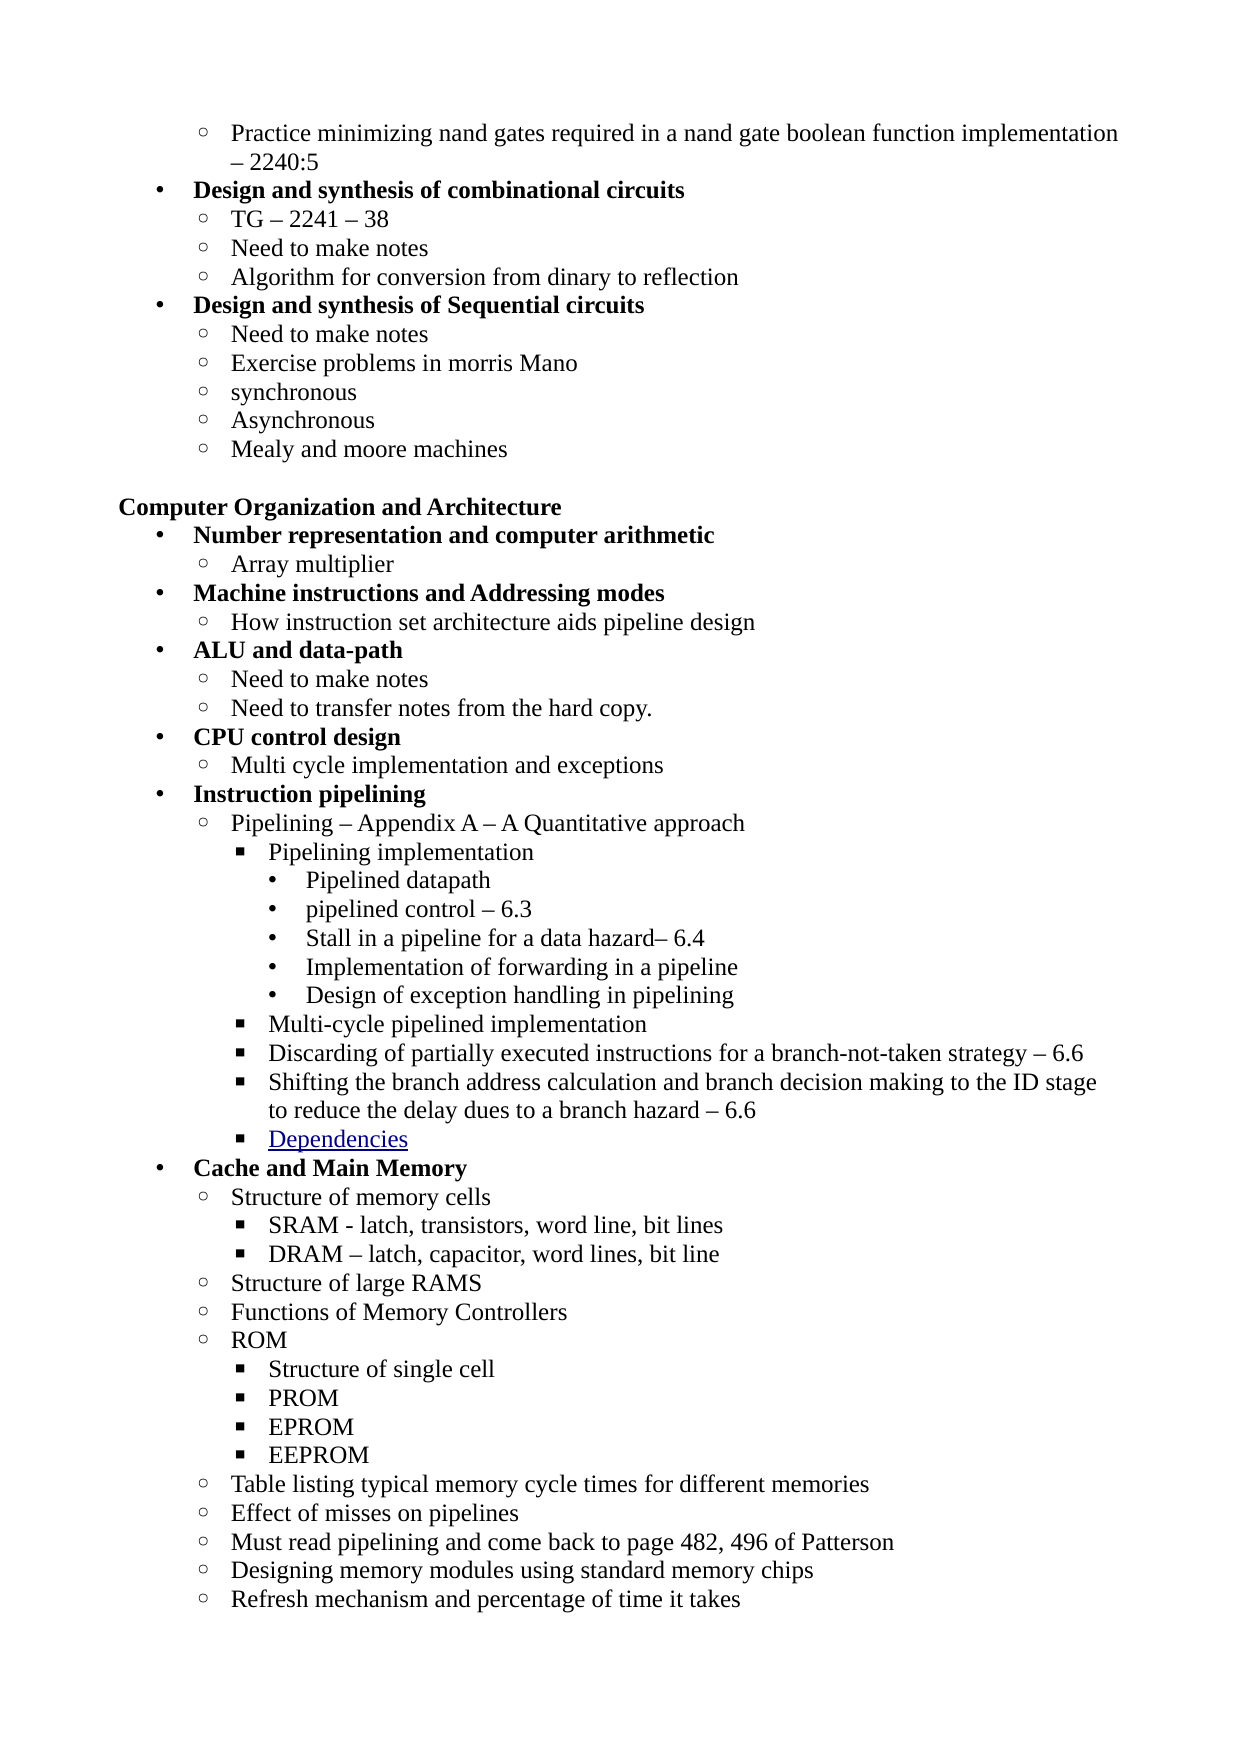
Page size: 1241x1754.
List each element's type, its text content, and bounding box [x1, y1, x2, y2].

list Number representation and computer arithmetic [156, 521, 1122, 549]
list Refresh mechanism and percentage of time it takes [193, 1584, 1122, 1613]
list CPU control design [156, 722, 1122, 751]
list Design of exception handling in pipelining [268, 981, 1122, 1009]
list Dependencies [231, 1124, 1122, 1153]
list Effect of misses on pipelines [193, 1498, 1122, 1527]
list Must read pipelining and come back to page 482, 496 of Patterson [193, 1527, 1122, 1556]
list Need to make notes [193, 233, 1122, 262]
list synchronous [193, 377, 1122, 406]
list Table listing typical memory cycle times for different memories [193, 1469, 1122, 1498]
list Design and synthesis of combinational circuits [156, 176, 1122, 204]
list Need to make notes [193, 664, 1122, 693]
list Pipelining implementation [231, 837, 1122, 866]
list Exercise problems in morris Mano [193, 348, 1122, 377]
list Practice minimizing nand gates required in a nand gate boolean function implementation – 2240:5 [193, 118, 1122, 176]
list Structure of single cell [231, 1354, 1122, 1383]
list Machine instructions and Addressing modes [156, 578, 1122, 607]
text Computer Organization and Architecture [118, 492, 1122, 521]
list Instruction pipelining [156, 779, 1122, 808]
list Stall in a pipeline for a data hazard– 6.4 [268, 923, 1122, 952]
list Asynchronous [193, 406, 1122, 434]
list DRAM – latch, capacitor, word lines, bit line [231, 1239, 1122, 1268]
list Algorithm for conversion from dinary to reflection [193, 262, 1122, 291]
list Shifting the branch address calculation and branch decision making to the ID stage to reduce the delay dues to a branch hazard – 6.6 [231, 1067, 1122, 1124]
list pipelined control – 6.3 [268, 894, 1122, 923]
list Array multiplier [193, 549, 1122, 578]
list PROM [231, 1383, 1122, 1412]
list Cache and Main Memory [156, 1153, 1122, 1182]
list Pipelining – Appendix A – A Quantitative approach [193, 808, 1122, 837]
list ROM [193, 1326, 1122, 1354]
list Multi-cycle pipelined implementation [231, 1009, 1122, 1038]
list Need to make notes [193, 319, 1122, 348]
list Need to transfer notes from the hard copy. [193, 693, 1122, 722]
list EPROM [231, 1412, 1122, 1441]
list TG – 2241 – 38 [193, 204, 1122, 233]
list Design and synthesis of Sequential circuits [156, 291, 1122, 319]
list Functions of Memory Controllers [193, 1297, 1122, 1326]
list Discarding of partially executed instructions for a branch-not-taken strategy – 6.6 [231, 1038, 1122, 1067]
list Structure of large RAMS [193, 1268, 1122, 1297]
list Mealy and moore machines [193, 434, 1122, 463]
list ALU and data-path [156, 636, 1122, 664]
list Multi cycle implementation and exceptions [193, 751, 1122, 779]
list Structure of memory cells [193, 1182, 1122, 1211]
list EEPROM [231, 1441, 1122, 1469]
list Pipelined datapath [268, 866, 1122, 894]
list SRAM - latch, transistors, word line, bit lines [231, 1211, 1122, 1239]
list Designing memory modules using standard memory chips [193, 1556, 1122, 1584]
list How instruction set architecture aids pipeline design [193, 607, 1122, 636]
list Implementation of forwarding in a pipeline [268, 952, 1122, 981]
